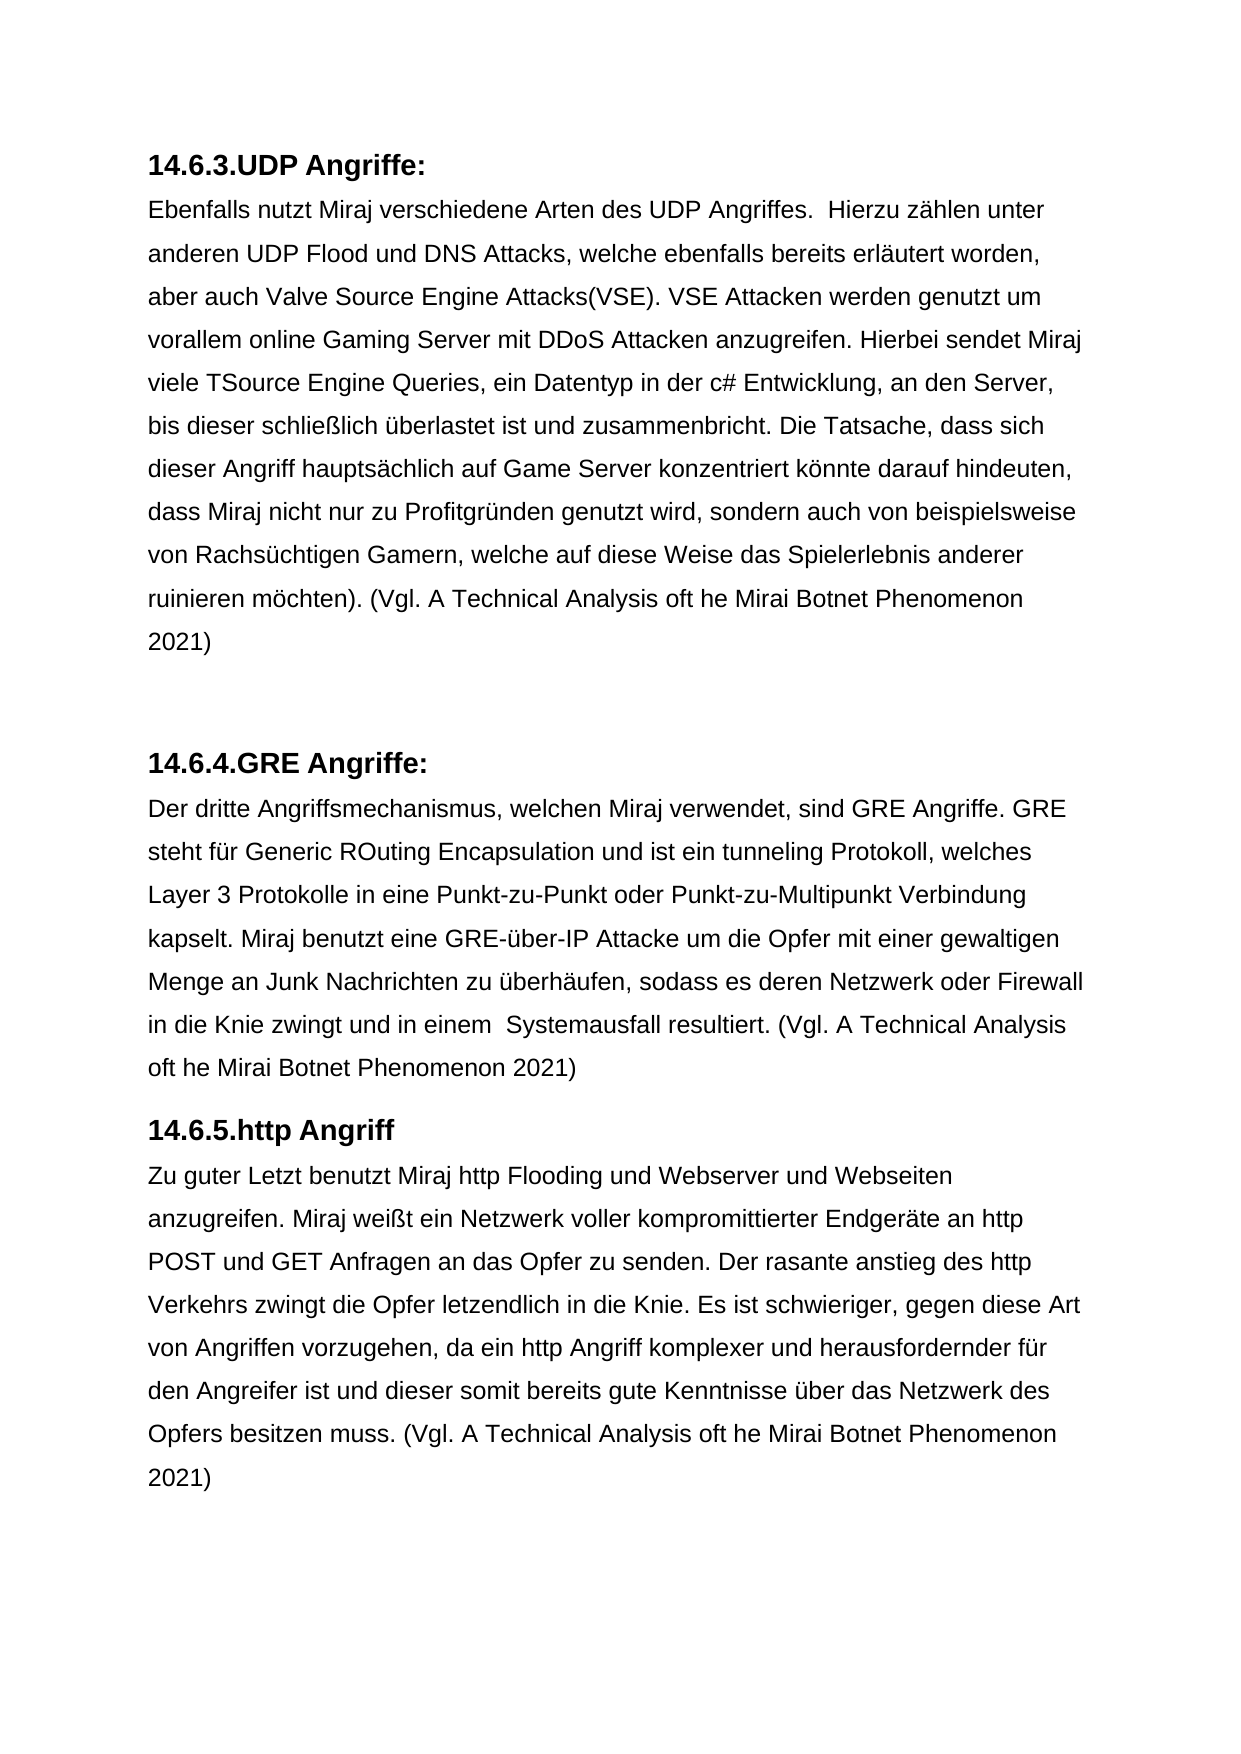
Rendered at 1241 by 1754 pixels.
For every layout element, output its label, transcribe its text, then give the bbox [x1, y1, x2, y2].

text 14.6.3.UDP Angriffe: Ebenfalls nutzt Miraj verschiedene Arten des UDP Angriffes. Hierzu zählen unter anderen UDP Flood und DNS Attacks, welche ebenfalls bereits erläutert worden, aber auch Valve Source Engine Attacks(VSE). VSE Attacken werden genutzt um vorallem online Gaming Server mit DDoS Attacken anzugreifen. Hierbei sendet Miraj viele TSource Engine Queries, ein Datentyp in der c# Entwicklung, an den Server, bis dieser schließlich überlastet ist und zusammenbricht. Die Tatsache, dass sich dieser Angriff hauptsächlich auf Game Server konzentriert könnte darauf hindeuten, dass Miraj nicht nur zu Profitgründen genutzt wird, sondern auch von beispielsweise von Rachsüchtigen Gamern, welche auf diese Weise das Spielerlebnis anderer ruinieren möchten). (Vgl. A Technical Analysis oft he Mirai Botnet Phenomenon 2021) [148, 148, 1093, 656]
text 14.6.4.GRE Angriffe: Der dritte Angriffsmechanismus, welchen Miraj verwendet, sind GRE Angriffe. GRE steht für Generic ROuting Encapsulation und ist ein tunneling Protokoll, welches Layer 3 Protokolle in eine Punkt-zu-Punkt oder Punkt-zu-Multipunkt Verbindung kapselt. Miraj benutzt eine GRE-über-IP Attacke um die Opfer mit einer gewaltigen Menge an Junk Nachrichten zu überhäufen, sodass es deren Netzwerk oder Firewall in die Knie zwingt und in einem Systemausfall resultiert. (Vgl. A Technical Analysis oft he Mirai Botnet Phenomenon 2021) [148, 746, 1093, 1082]
text 14.6.5.http Angriff Zu guter Letzt benutzt Miraj http Flooding und Webserver und Webseiten anzugreifen. Miraj weißt ein Netzwerk voller kompromittierter Endgeräte an http POST und GET Anfragen an das Opfer zu senden. Der rasante anstieg des http Verkehrs zwingt die Opfer letzendlich in die Knie. Es ist schwieriger, gegen diese Art von Angriffen vorzugehen, da ein http Angriff komplexer und herausfordernder für den Angreifer ist und dieser somit bereits gute Kenntnisse über das Netzwerk des Opfers besitzen muss. (Vgl. A Technical Analysis oft he Mirai Botnet Phenomenon 2021) [148, 1113, 1093, 1491]
